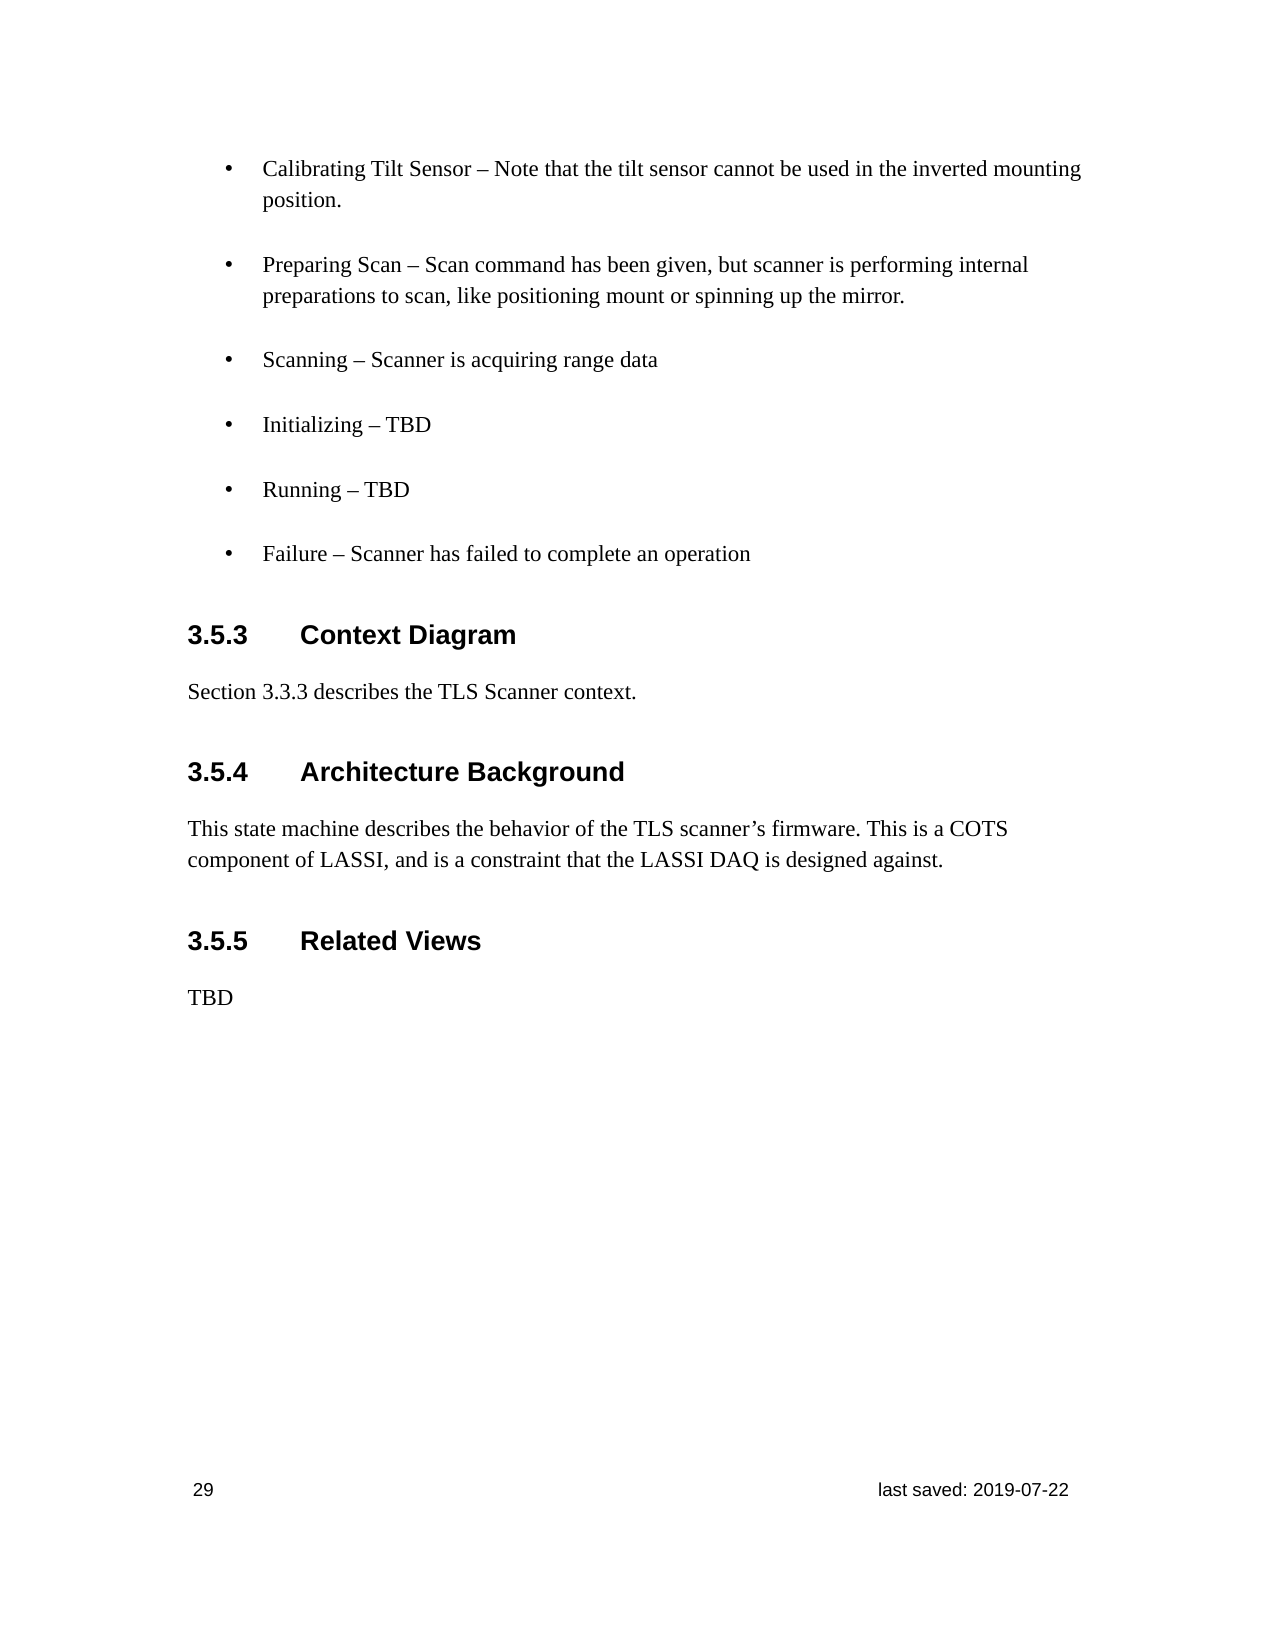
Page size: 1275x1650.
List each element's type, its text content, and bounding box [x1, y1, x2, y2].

text TBD [187, 979, 1087, 1010]
text Section 3.3.3 describes the TLS Scanner context. [187, 673, 1087, 704]
subtitle Context Diagram [187, 614, 1087, 650]
list Preparing Scan – Scan command has been given, but scanner is performing internal preparations to scan, like positioning mount or spinning up the mirror. [225, 246, 1087, 308]
list Failure – Scanner has failed to complete an operation [225, 535, 1087, 567]
list Calibrating Tilt Sensor – Note that the tilt sensor cannot be used in the inverted mounting position. [225, 150, 1087, 212]
subtitle Architecture Background [187, 752, 1087, 787]
list Initializing – TBD [225, 406, 1087, 437]
text This state machine describes the behavior of the TLS scanner’s firmware. This is a COTS component of LASSI, and is a constraint that the LASSI DAQ is designed against. [187, 810, 1087, 873]
list Running – TBD [225, 471, 1087, 502]
subtitle Related Views [187, 921, 1087, 956]
list Scanning – Scanner is acquiring range data [225, 342, 1087, 373]
